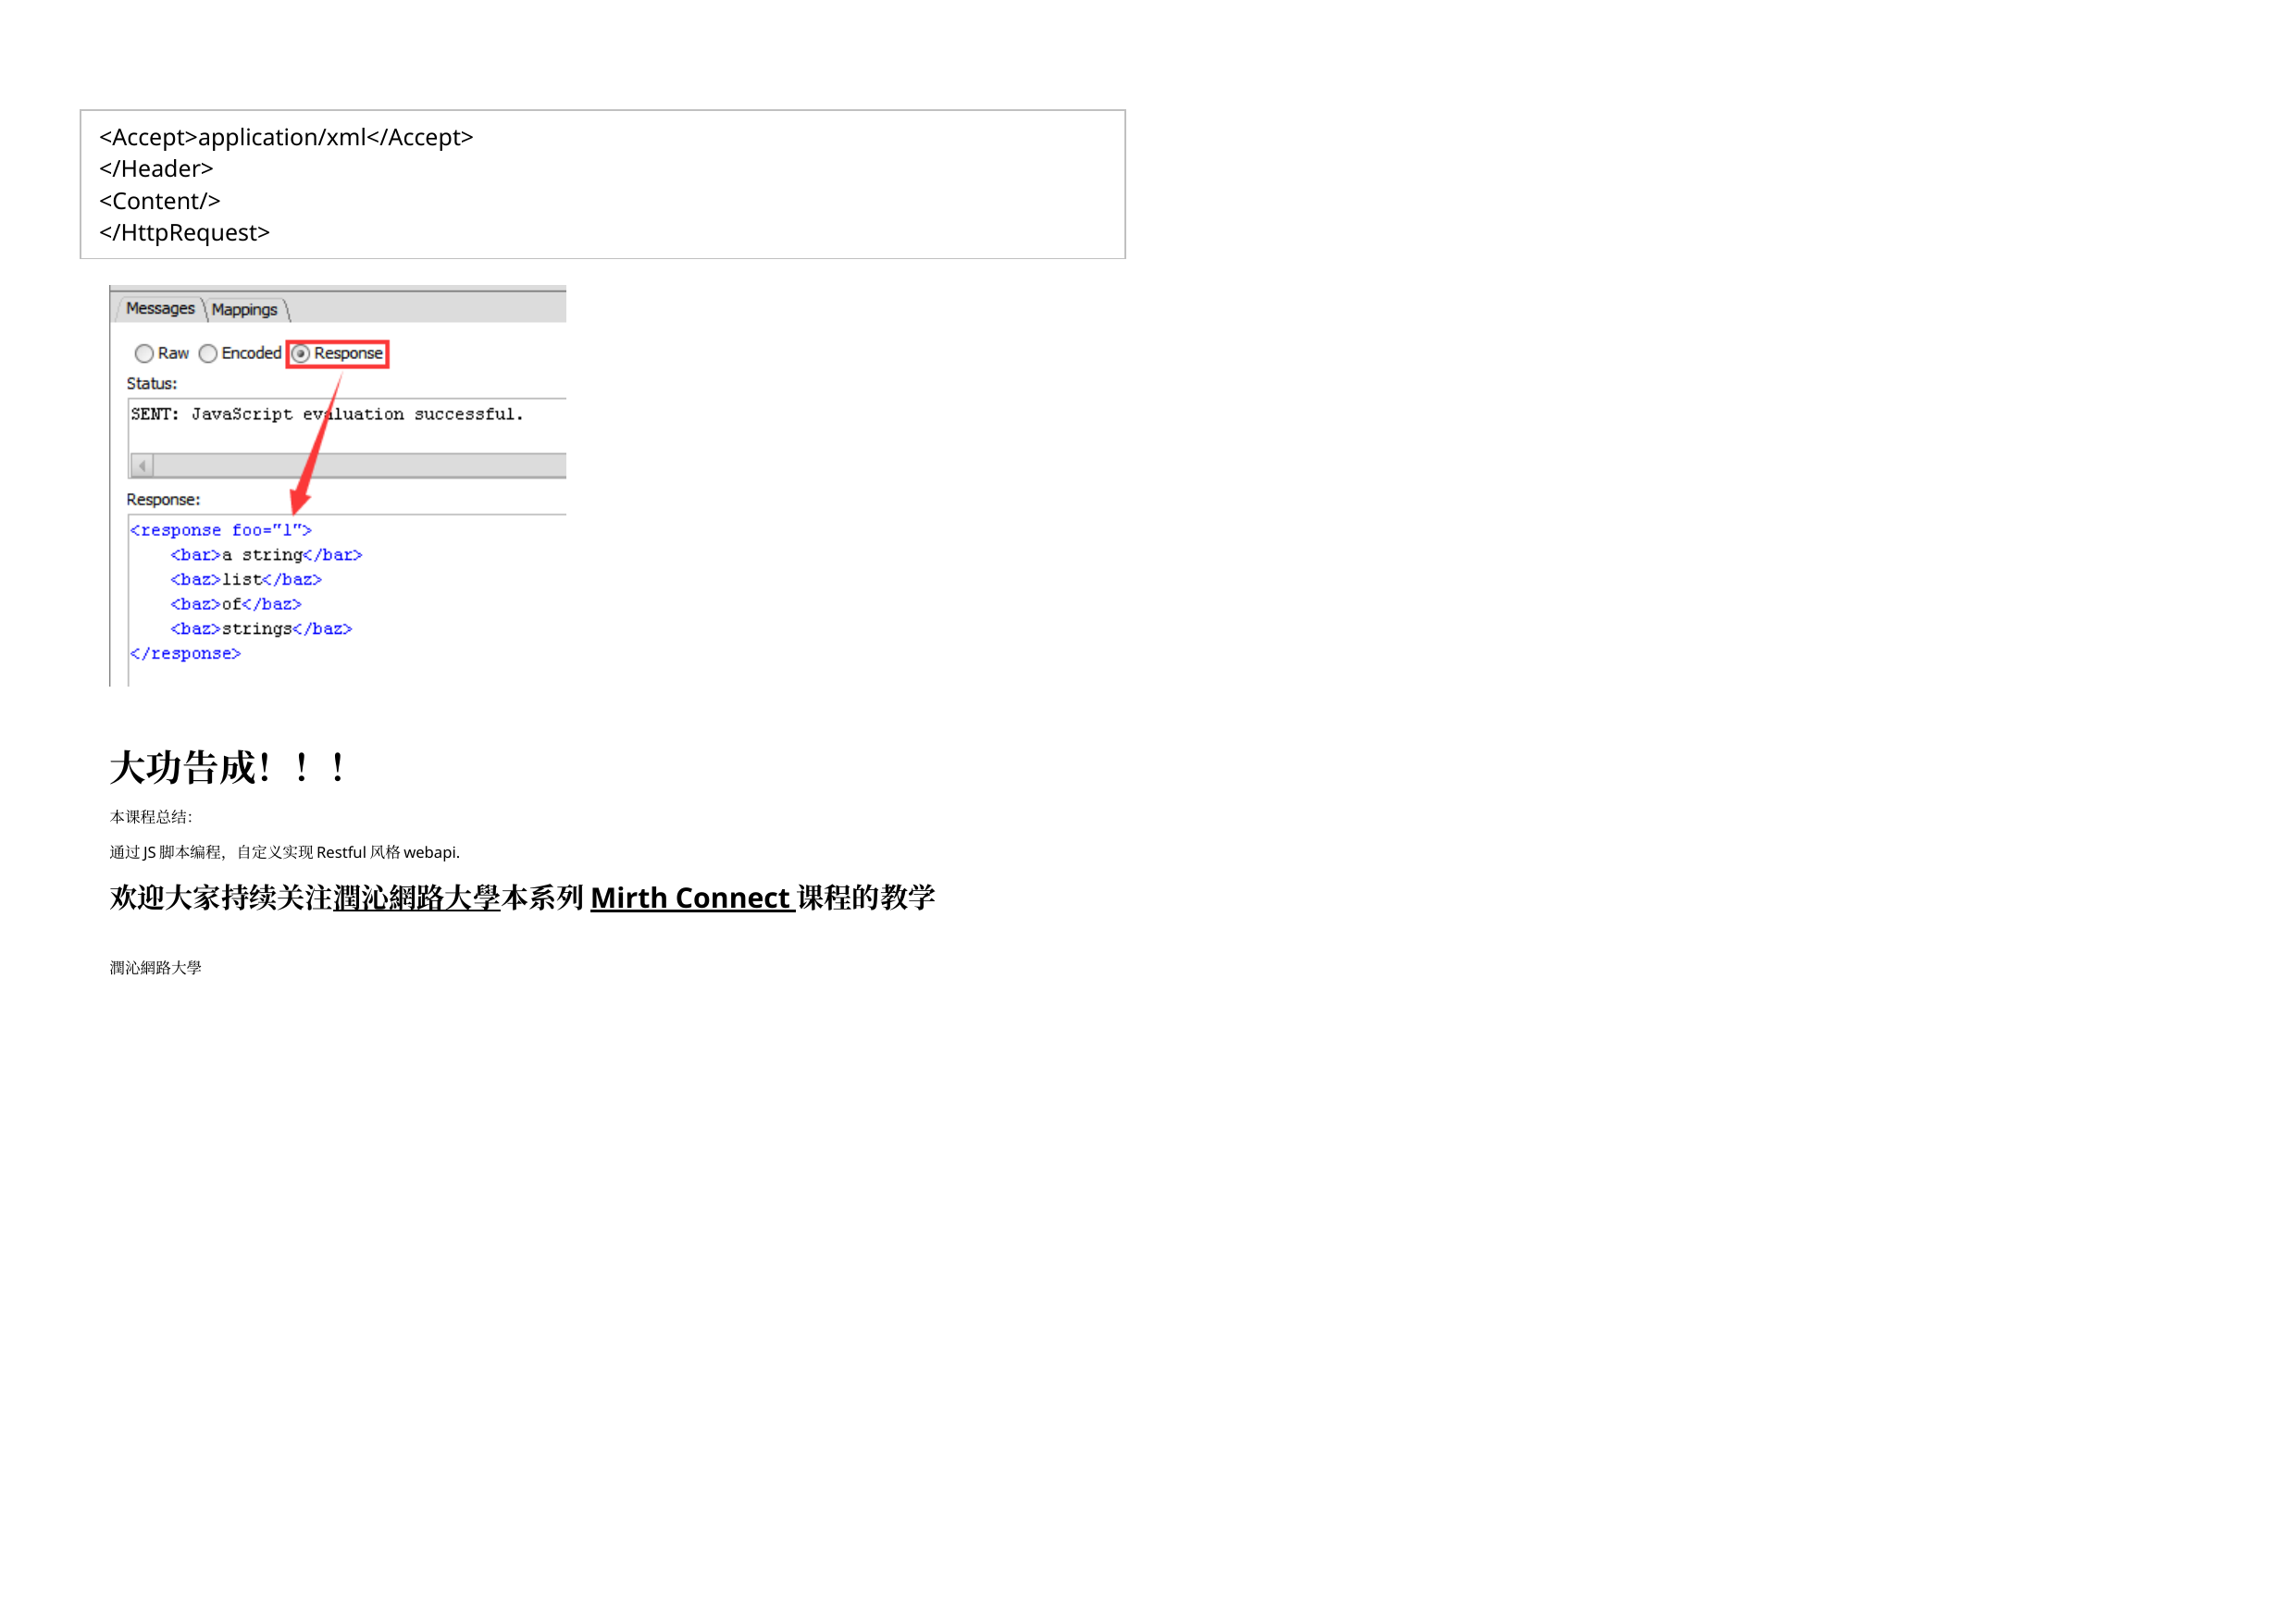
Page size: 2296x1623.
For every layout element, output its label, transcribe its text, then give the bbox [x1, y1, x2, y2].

subtitle 欢迎大家持续关注潤沁網路大學本系列Mirth Connect课程的教学 [109, 875, 2186, 916]
subtitle 大功告成！！！ [109, 739, 2186, 792]
text 本课程总结： [109, 805, 2186, 827]
text 通过JS脚本编程，自定义实现Restful风格webapi. [109, 840, 2186, 862]
table_header <Accept>application/xml</Accept> </Header> <Content/> </HttpRequest> [81, 111, 1124, 258]
text 潤沁網路大學 [109, 956, 2186, 978]
picture [109, 285, 566, 687]
